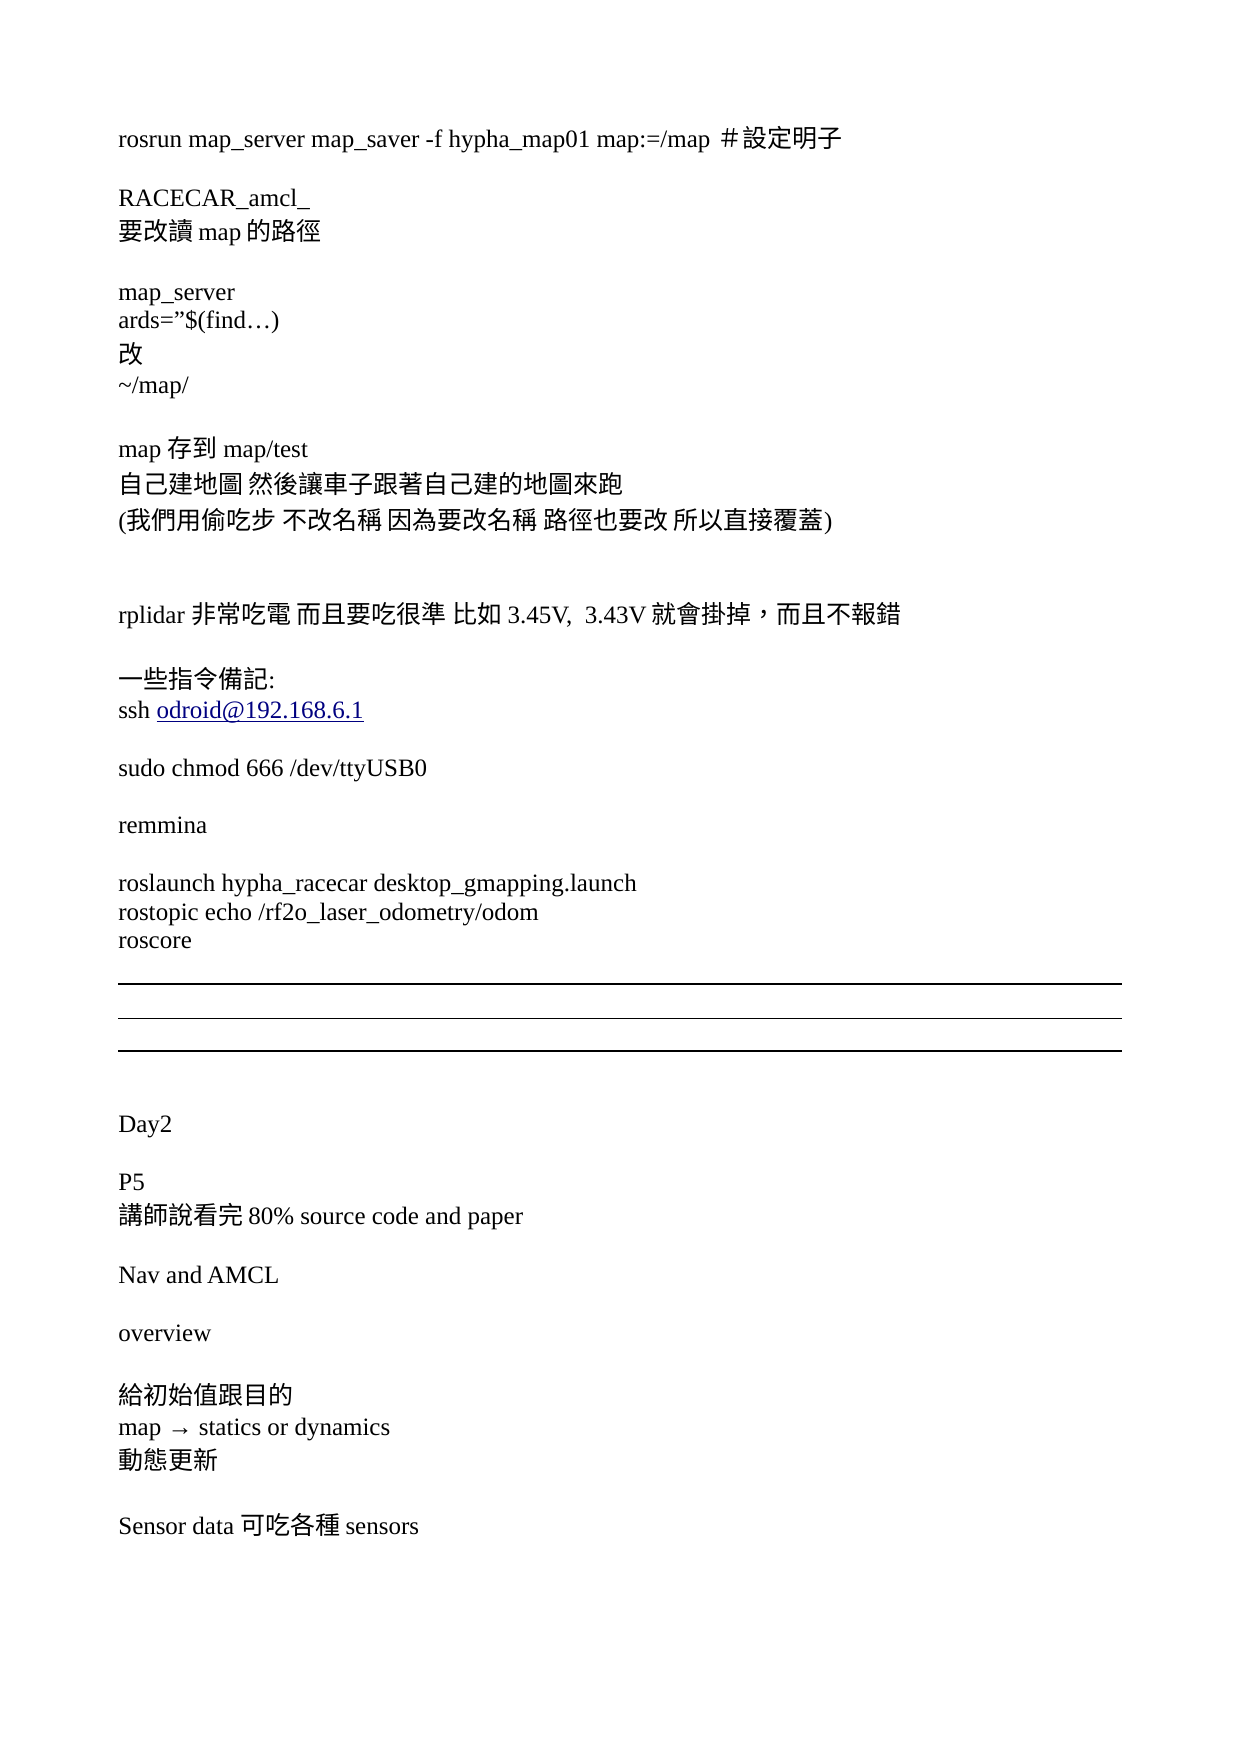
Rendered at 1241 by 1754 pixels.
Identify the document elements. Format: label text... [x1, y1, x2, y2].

text Day2 [118, 1109, 1122, 1138]
text overview [118, 1318, 1122, 1347]
text RACECAR_amcl_ [118, 183, 1122, 212]
text 講師說看完80% source code and paper [118, 1195, 1122, 1232]
text 自己建地圖 然後讓車子跟著自己建的地圖來跑 [118, 464, 1122, 501]
text rosrun map_server map_saver -f hypha_map01 map:=/map ＃設定明子 [118, 118, 1122, 154]
text roslaunch hypha_racecar desktop_gmapping.launch [118, 868, 1122, 897]
text rplidar 非常吃電 而且要吃很準 比如3.45V, 3.43V就會掛掉，而且不報錯 [118, 594, 1122, 631]
text map_server [118, 277, 1122, 306]
text 給初始值跟目的 [118, 1375, 1122, 1412]
text Sensor data 可吃各種sensors [118, 1505, 1122, 1542]
text 一些指令備記: [118, 659, 1122, 696]
text P5 [118, 1167, 1122, 1195]
text remmina [118, 811, 1122, 839]
text 改 [118, 334, 1122, 371]
text roscore [118, 926, 1122, 954]
text rostopic echo /rf2o_laser_odometry/odom [118, 897, 1122, 926]
text map 存到 map/test [118, 428, 1122, 464]
text (我們用偷吃步 不改名稱 因為要改名稱 路徑也要改 所以直接覆蓋) [118, 501, 1122, 537]
text map → statics or dynamics [118, 1412, 1122, 1440]
text 要改讀map的路徑 [118, 212, 1122, 248]
text ssh odroid@192.168.6.1 [118, 696, 1122, 724]
text ~/map/ [118, 371, 1122, 399]
text sudo chmod 666 /dev/ttyUSB0 [118, 753, 1122, 782]
text ards=”$(find…) [118, 306, 1122, 334]
text 動態更新 [118, 1440, 1122, 1477]
text Nav and AMCL [118, 1260, 1122, 1289]
